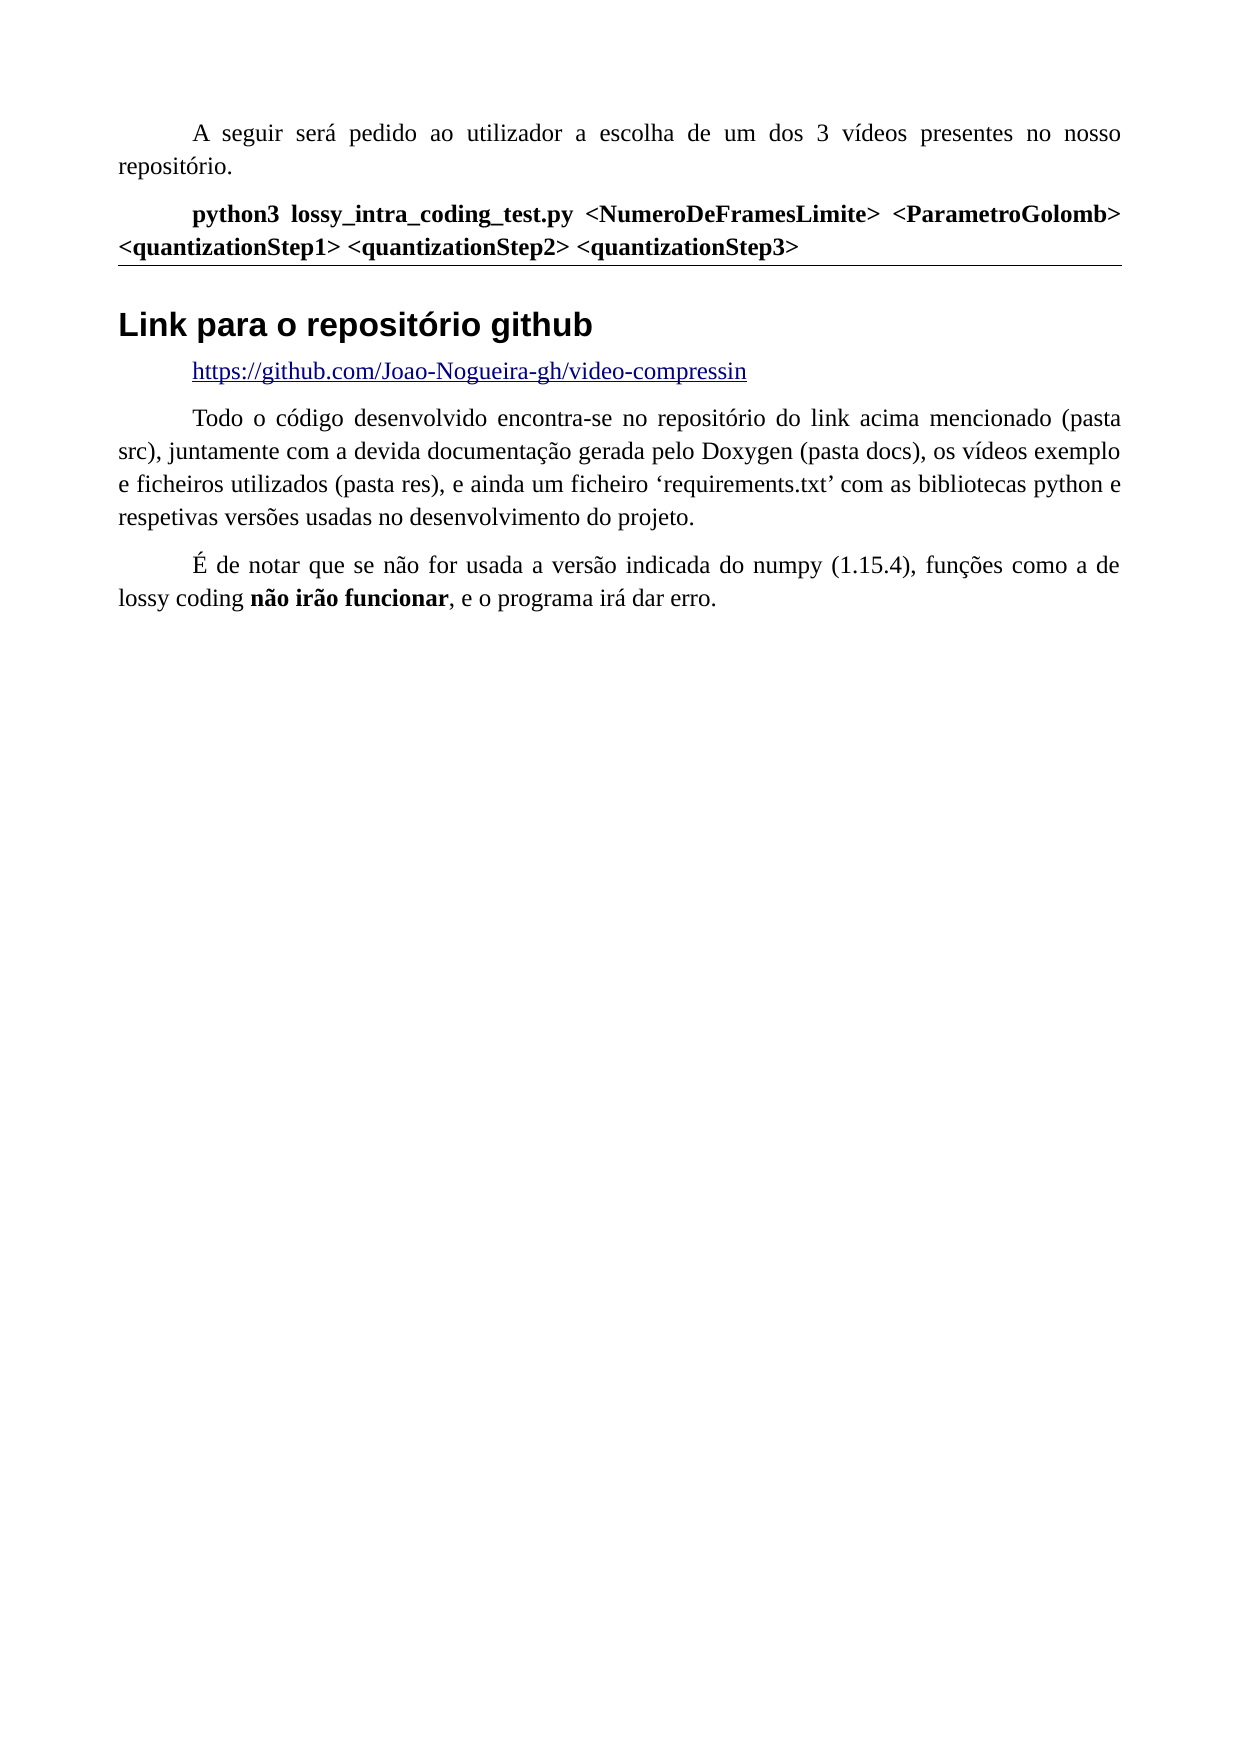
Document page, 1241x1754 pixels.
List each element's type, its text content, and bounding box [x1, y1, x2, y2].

text É de notar que se não for usada a versão indicada do numpy (1.15.4), funções como a de lossy coding não irão funcionar, e o programa irá dar erro. [118, 550, 1122, 612]
subtitle Link para o repositório github [118, 305, 1122, 343]
text A seguir será pedido ao utilizador a escolha de um dos 3 vídeos presentes no nosso repositório. [118, 118, 1122, 180]
text https://github.com/Joao-Nogueira-gh/video-compressin [118, 356, 1122, 384]
text Todo o código desenvolvido encontra-se no repositório do link acima mencionado (pasta src), juntamente com a devida documentação gerada pelo Doxygen (pasta docs), os vídeos exemplo e ficheiros utilizados (pasta res), e ainda um ficheiro ‘requirements.txt’ com as bibliotecas python e respetivas versões usadas no desenvolvimento do projeto. [118, 403, 1122, 531]
text python3 lossy_intra_coding_test.py <NumeroDeFramesLimite> <ParametroGolomb> <quantizationStep1> <quantizationStep2> <quantizationStep3> [118, 199, 1122, 265]
